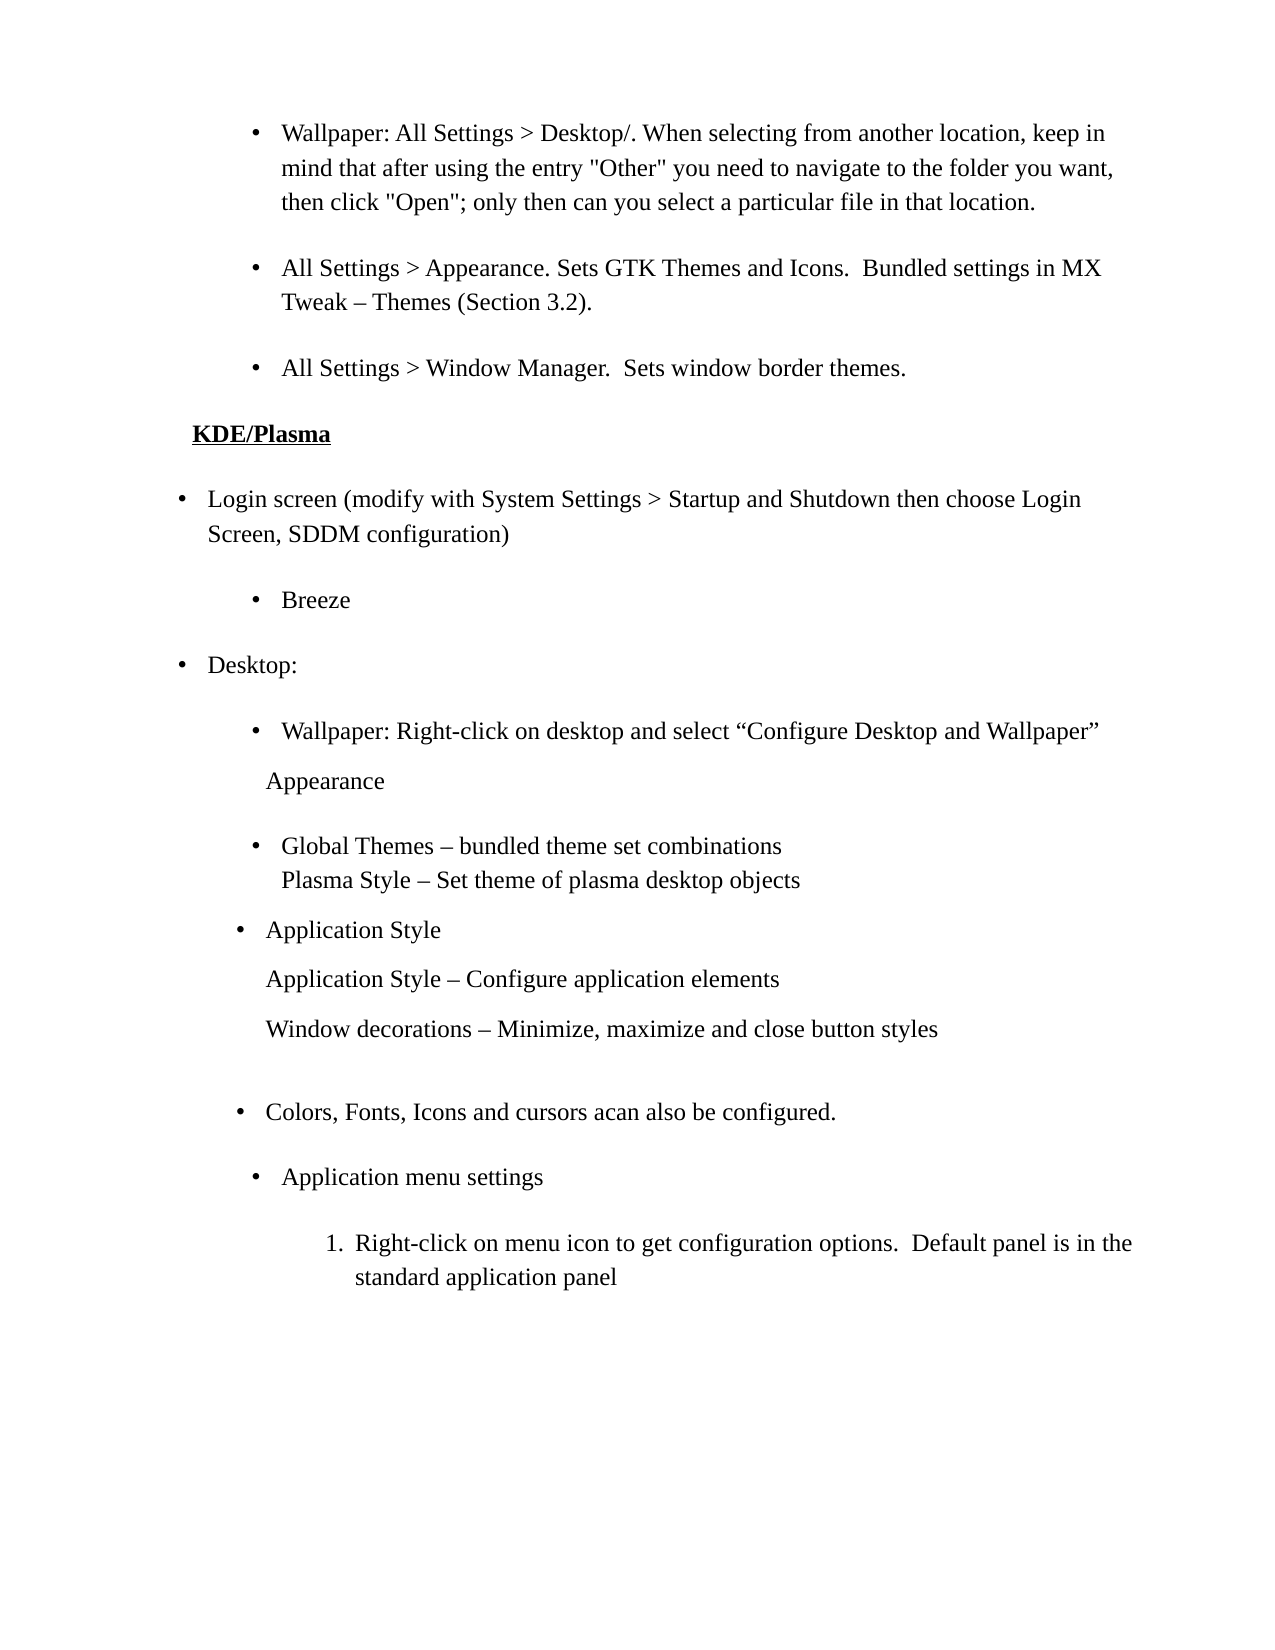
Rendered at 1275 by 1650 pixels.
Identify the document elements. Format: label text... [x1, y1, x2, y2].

list Application Style [236, 916, 1157, 944]
list Window decorations – Minimize, maximize and close button styles [236, 1014, 1157, 1077]
list Application Style – Configure application elements [236, 964, 1157, 993]
list Global Themes – bundled theme set combinations Plasma Style – Set theme of plasma desktop objects [252, 831, 1141, 894]
list Appearance [236, 766, 1157, 795]
list Desktop: [178, 650, 1141, 679]
list Login screen (modify with System Settings > Startup and Shutdown then choose Login Screen, SDDM configuration) [178, 484, 1141, 548]
list All Settings > Appearance. Sets GTK Themes and Icons. Bundled settings in MX Tweak – Themes (Section 3.2). [252, 253, 1141, 316]
list Wallpaper: Right-click on desktop and select “Configure Desktop and Wallpaper” [252, 716, 1141, 745]
list Wallpaper: All Settings > Desktop/. When selecting from another location, keep in mind that after using the entry "Other" you need to navigate to the folder you want, then click "Open"; only then can you select a particular file in that location. [252, 118, 1141, 216]
list Application menu settings [252, 1162, 1141, 1191]
list Right-click on menu icon to get configuration options. Default panel is in the standard application panel [325, 1228, 1141, 1291]
text KDE/Plasma [118, 419, 1141, 447]
list Breeze [252, 585, 1141, 613]
list All Settings > Window Manager. Sets window border themes. [252, 353, 1141, 382]
list Colors, Fonts, Icons and cursors acan also be configured. [236, 1097, 1157, 1126]
